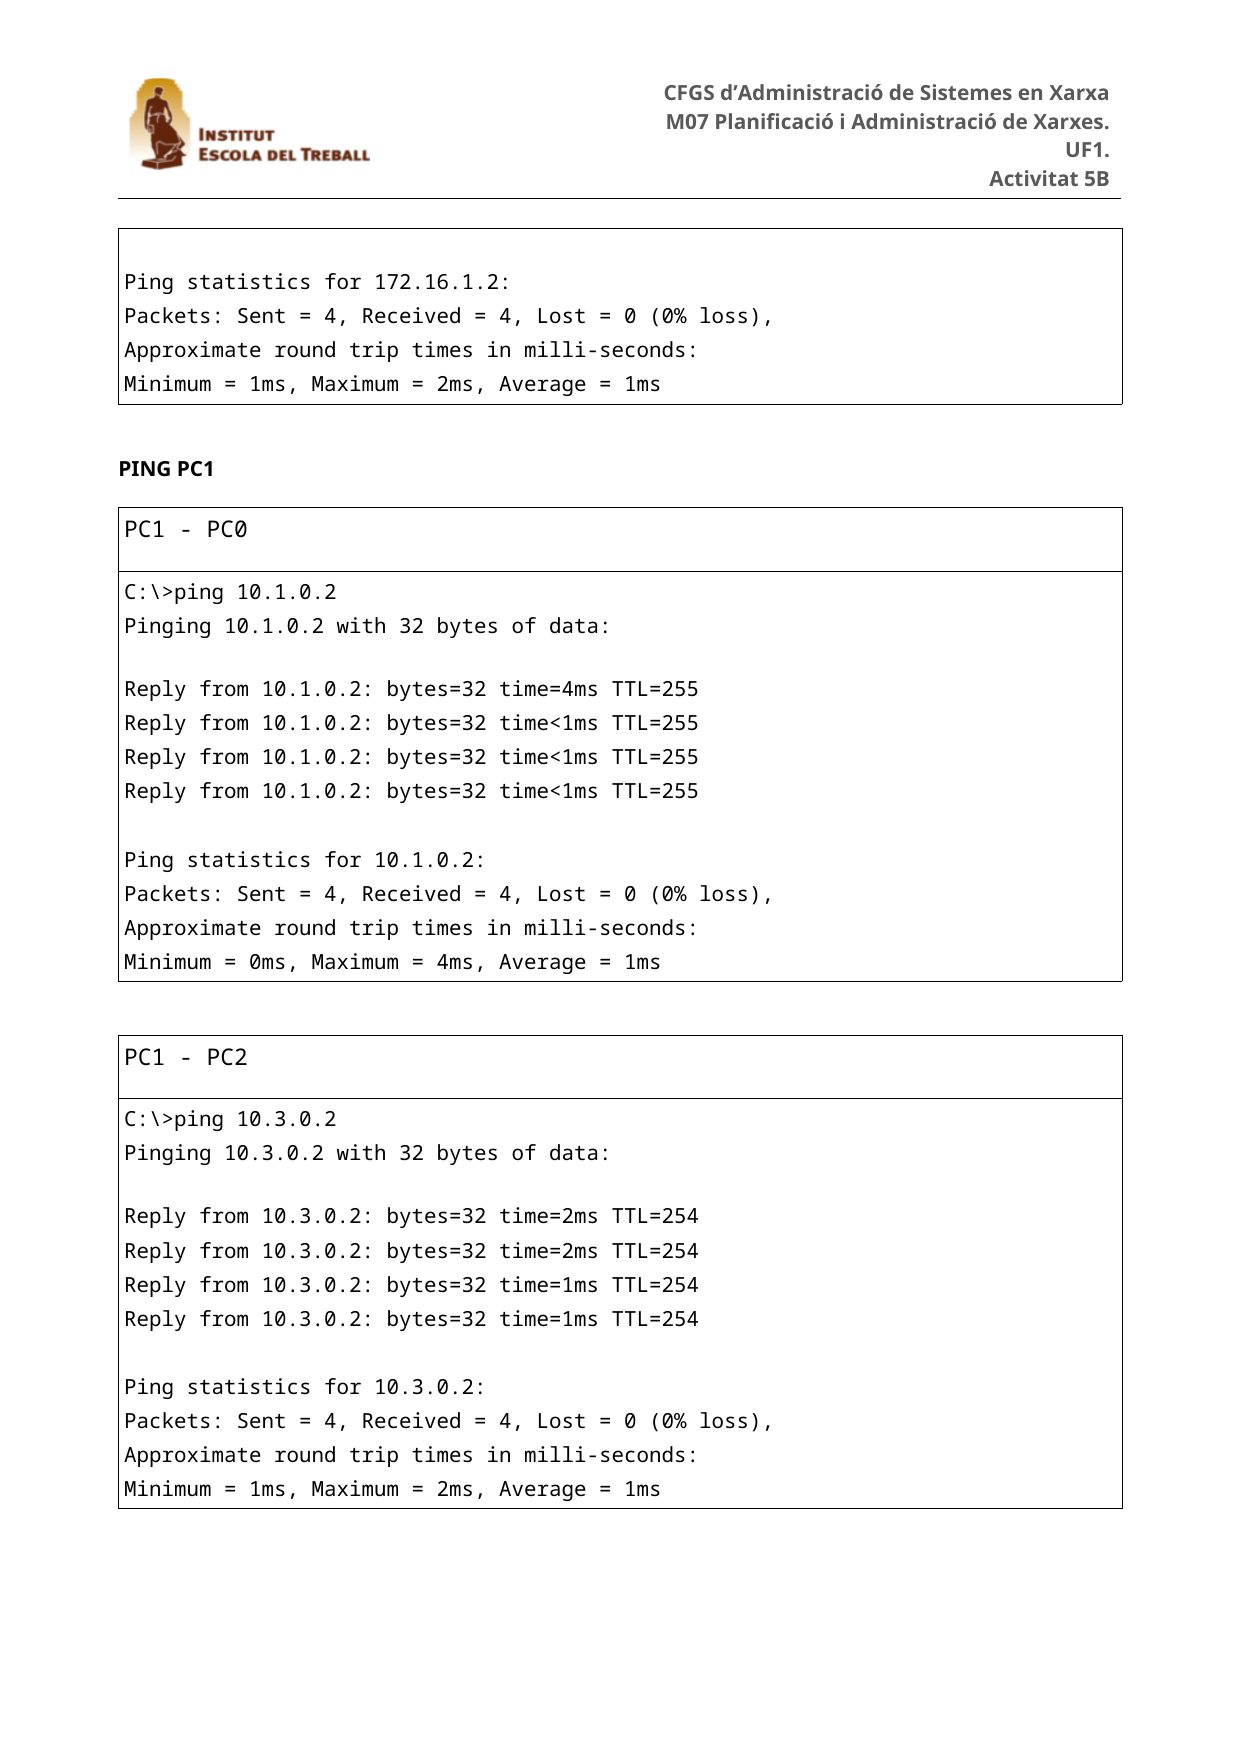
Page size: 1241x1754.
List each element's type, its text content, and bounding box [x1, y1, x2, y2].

text PING PC1 [118, 454, 1122, 482]
table_header PC1 - PC0 [119, 508, 1122, 571]
table_header PC1 - PC2 [119, 1036, 1122, 1098]
picture [129, 78, 370, 170]
table_cell C:\>ping 10.1.0.2 Pinging 10.1.0.2 with 32 bytes of data: Reply from 10.1.0.2: bytes=32 time=4ms TTL=255 Reply from 10.1.0.2: bytes=32 time<1ms TTL=255 Reply from 10.1.0.2: bytes=32 time<1ms TTL=255 Reply from 10.1.0.2: bytes=32 time<1ms TTL=255 Ping statistics for 10.1.0.2: Packets: Sent = 4, Received = 4, Lost = 0 (0% loss), Approximate round trip times in milli-seconds: Minimum = 0ms, Maximum = 4ms, Average = 1ms [119, 572, 1122, 981]
table_cell Ping statistics for 172.16.1.2: Packets: Sent = 4, Received = 4, Lost = 0 (0% loss), Approximate round trip times in milli-seconds: Minimum = 1ms, Maximum = 2ms, Average = 1ms [119, 229, 1122, 404]
table_cell C:\>ping 10.3.0.2 Pinging 10.3.0.2 with 32 bytes of data: Reply from 10.3.0.2: bytes=32 time=2ms TTL=254 Reply from 10.3.0.2: bytes=32 time=2ms TTL=254 Reply from 10.3.0.2: bytes=32 time=1ms TTL=254 Reply from 10.3.0.2: bytes=32 time=1ms TTL=254 Ping statistics for 10.3.0.2: Packets: Sent = 4, Received = 4, Lost = 0 (0% loss), Approximate round trip times in milli-seconds: Minimum = 1ms, Maximum = 2ms, Average = 1ms [119, 1099, 1122, 1508]
